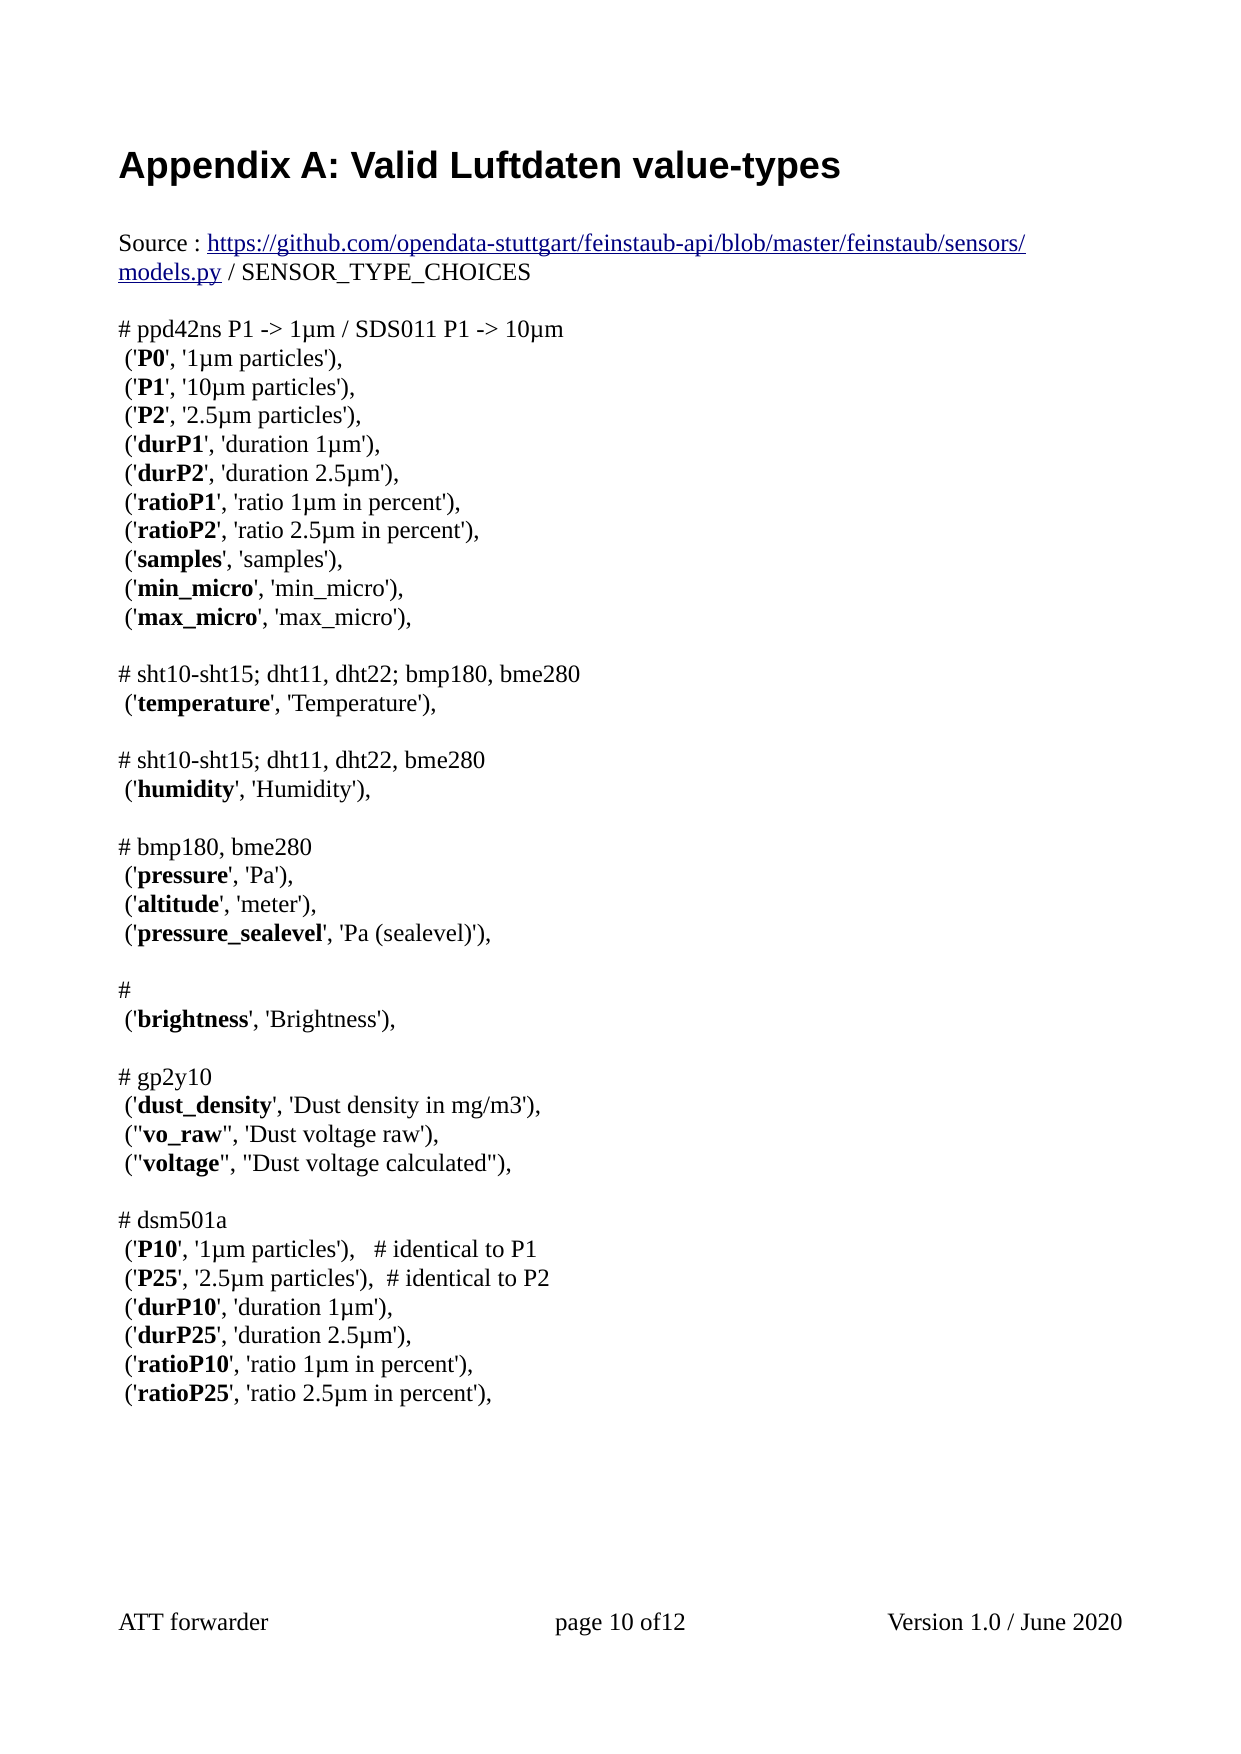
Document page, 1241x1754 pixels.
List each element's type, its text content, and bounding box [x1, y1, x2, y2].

text # gp2y10 [118, 1062, 1122, 1091]
text ('min_micro', 'min_micro'), [118, 573, 1122, 602]
text ('ratioP2', 'ratio 2.5µm in percent'), [118, 516, 1122, 544]
text ('max_micro', 'max_micro'), [118, 602, 1122, 631]
text ('altitude', 'meter'), [118, 889, 1122, 918]
text ('P2', '2.5µm particles'), [118, 401, 1122, 429]
text ('P1', '10µm particles'), [118, 372, 1122, 401]
text ('ratioP25', 'ratio 2.5µm in percent'), [118, 1378, 1122, 1407]
text ('temperature', 'Temperature'), [118, 688, 1122, 717]
text ('brightness', 'Brightness'), [118, 1004, 1122, 1033]
text # [118, 976, 1122, 1004]
text ("voltage", "Dust voltage calculated"), [118, 1148, 1122, 1177]
text ('durP10', 'duration 1µm'), [118, 1292, 1122, 1321]
text ('dust_density', 'Dust density in mg/m3'), [118, 1091, 1122, 1119]
text ('pressure', 'Pa'), [118, 861, 1122, 889]
text ('humidity', 'Humidity'), [118, 774, 1122, 803]
text ('ratioP10', 'ratio 1µm in percent'), [118, 1349, 1122, 1378]
text ('durP1', 'duration 1µm'), [118, 429, 1122, 458]
subtitle Appendix A: Valid Luftdaten value-types [118, 143, 1122, 187]
text ("vo_raw", 'Dust voltage raw'), [118, 1119, 1122, 1148]
text # dsm501a [118, 1206, 1122, 1234]
text # sht10-sht15; dht11, dht22, bme280 [118, 746, 1122, 774]
text ('P10', '1µm particles'), # identical to P1 [118, 1234, 1122, 1263]
text Source : https://github.com/opendata-stuttgart/feinstaub-api/blob/master/feinstaub/sensors/models.py / SENSOR_TYPE_CHOICES [118, 228, 1122, 286]
text ('P0', '1µm particles'), [118, 343, 1122, 372]
text ('ratioP1', 'ratio 1µm in percent'), [118, 487, 1122, 516]
text ('pressure_sealevel', 'Pa (sealevel)'), [118, 918, 1122, 947]
text # ppd42ns P1 -> 1µm / SDS011 P1 -> 10µm [118, 314, 1122, 343]
text ('durP25', 'duration 2.5µm'), [118, 1321, 1122, 1349]
text ('P25', '2.5µm particles'), # identical to P2 [118, 1263, 1122, 1292]
text ('durP2', 'duration 2.5µm'), [118, 458, 1122, 487]
text ('samples', 'samples'), [118, 544, 1122, 573]
text # bmp180, bme280 [118, 832, 1122, 861]
text # sht10-sht15; dht11, dht22; bmp180, bme280 [118, 659, 1122, 688]
